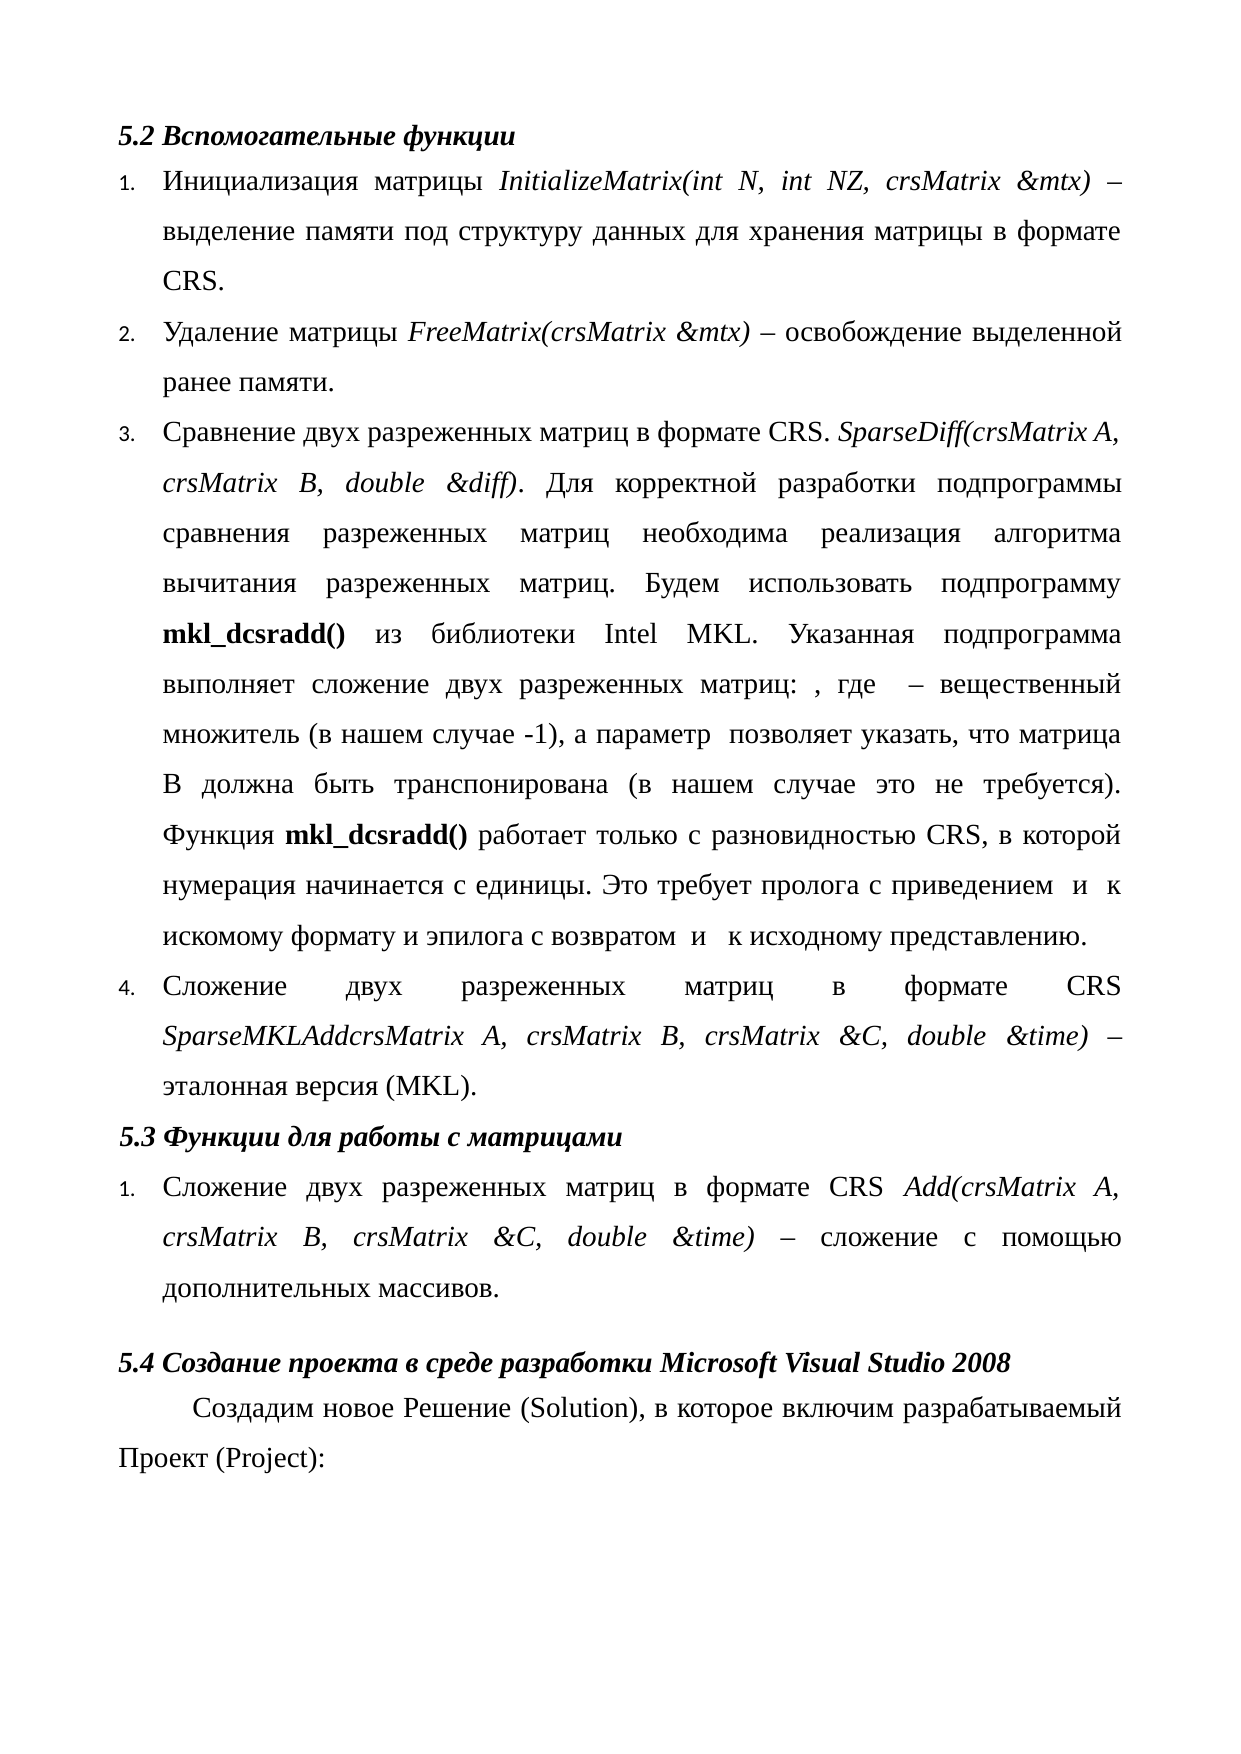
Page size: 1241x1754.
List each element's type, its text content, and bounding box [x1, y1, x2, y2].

subtitle 5.4 Создание проекта в среде разработки Microsoft Visual Studio 2008 [118, 1345, 1122, 1379]
list Сложение двух разреженных матриц в формате CRS SparseMKLAddcrsMatrix A, crsMatrix B, crsMatrix &C, double &time) – эталонная версия (MKL). [118, 968, 1122, 1102]
text Создадим новое Решение (Solution), в которое включим разрабатываемый Проект (Project): [118, 1390, 1122, 1474]
list Сложение двух разреженных матриц в формате CRS Add(crsMatrix A, crsMatrix B, crsMatrix &C, double &time) – сложение с помощью дополнительных массивов. [118, 1169, 1122, 1303]
list Сравнение двух разреженных матриц в формате CRS. SparseDiff(crsMatrix A, crsMatrix B, double &diff). Для корректной разработки подпрограммы сравнения разреженных матриц необходима реализация алгоритма вычитания разреженных матриц. Будем использовать подпрограмму mkl_dcsradd() из библиотеки Intel MKL. Указанная подпрограмма выполняет сложение двух разреженных матриц: , где – вещественный множитель (в нашем случае -1), а параметр позволяет указать, что матрица B должна быть транспонирована (в нашем случае это не требуется). Функция mkl_dcsradd() работает только с разновидностью CRS, в которой нумерация начинается с единицы. Это требует пролога с приведением и к искомому формату и эпилога с возвратом и к исходному представлению. [118, 414, 1122, 951]
list Инициализация матрицы InitializeMatrix(int N, int NZ, crsMatrix &mtx) – выделение памяти под структуру данных для хранения матрицы в формате CRS. [118, 163, 1122, 297]
text 5.3 Функции для работы с матрицами [119, 1119, 1122, 1152]
list Удаление матрицы FreeMatrix(crsMatrix &mtx) – освобождение выделенной ранее памяти. [118, 314, 1122, 398]
subtitle 5.2 Вспомогательные функции [118, 118, 1122, 152]
